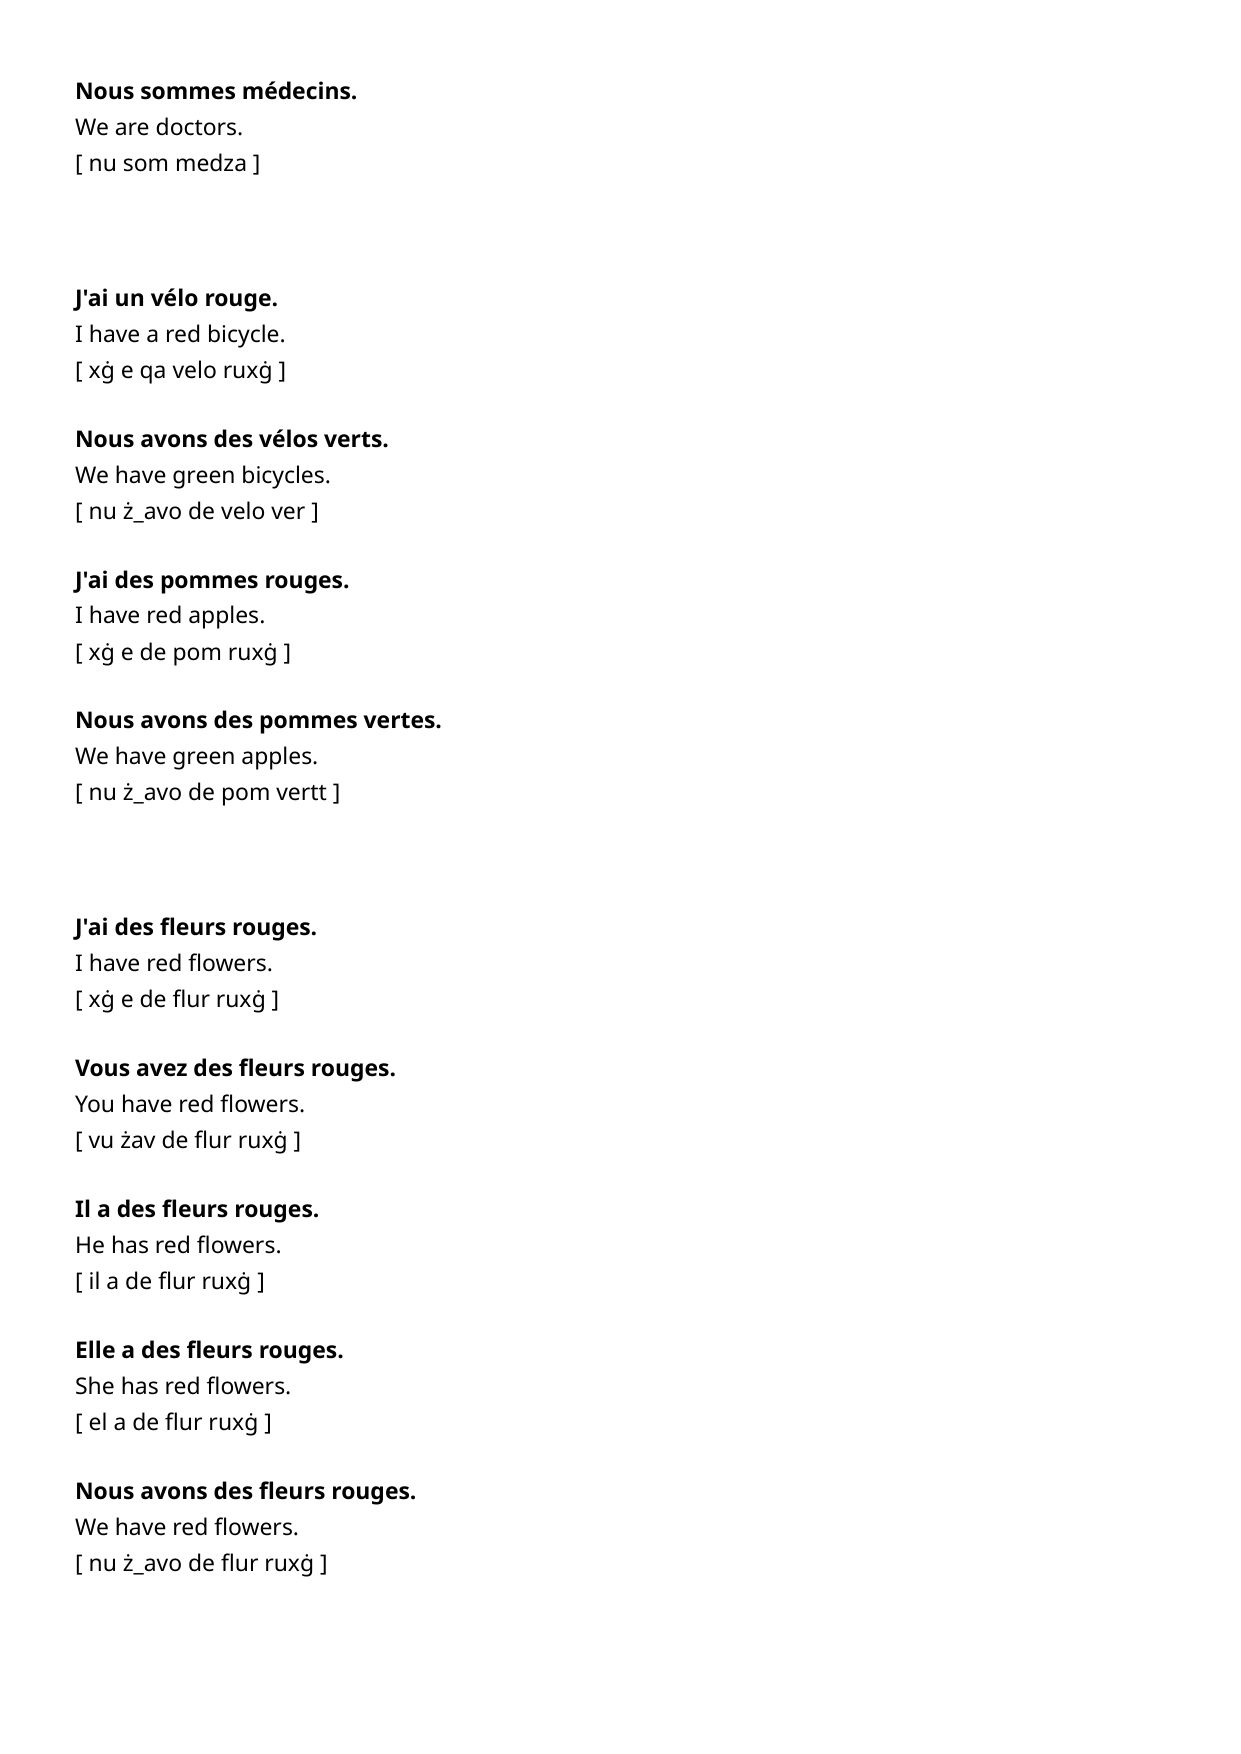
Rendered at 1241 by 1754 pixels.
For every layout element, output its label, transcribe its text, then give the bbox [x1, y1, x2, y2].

text J'ai des pommes rouges. I have red apples. [ xġ e de pom ruxġ ] [75, 563, 1165, 667]
text Nous avons des pommes vertes. We have green apples. [ nu ż_avo de pom vertt ] [75, 704, 1165, 807]
text Nous avons des vélos verts. We have green bicycles. [ nu ż_avo de velo ver ] [75, 423, 1165, 526]
text Nous sommes médecins. We are doctors. [ nu som medza ] [75, 75, 1165, 178]
text J'ai un vélo rouge. I have a red bicycle. [ xġ e qa velo ruxġ ] [75, 282, 1165, 385]
text Vous avez des fleurs rouges. You have red flowers. [ vu żav de flur ruxġ ] [75, 1052, 1165, 1155]
text Elle a des fleurs rouges. She has red flowers. [ el a de flur ruxġ ] [75, 1334, 1165, 1437]
text Il a des fleurs rouges. He has red flowers. [ il a de flur ruxġ ] [75, 1193, 1165, 1296]
text Nous avons des fleurs rouges. We have red flowers. [ nu ż_avo de flur ruxġ ] [75, 1474, 1165, 1578]
text J'ai des fleurs rouges. I have red flowers. [ xġ e de flur ruxġ ] [75, 911, 1165, 1014]
